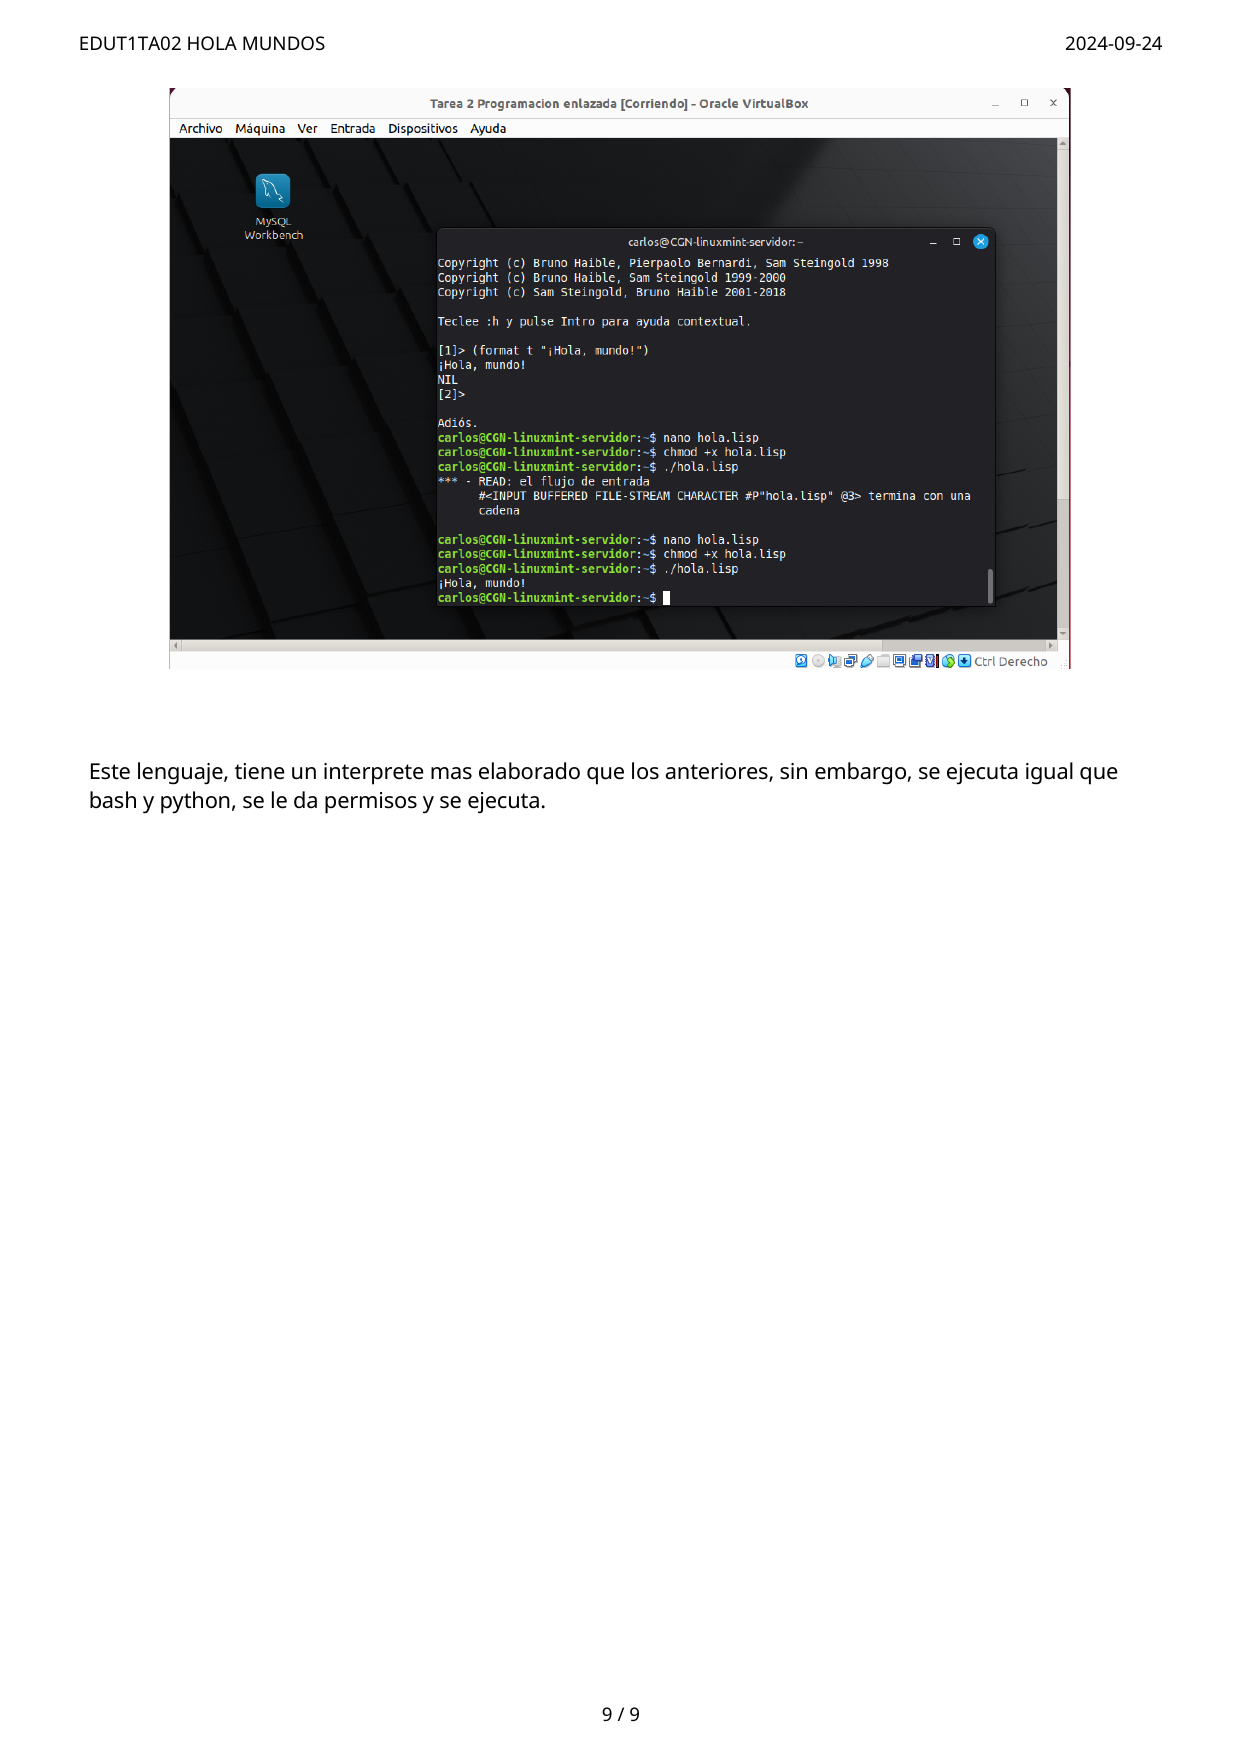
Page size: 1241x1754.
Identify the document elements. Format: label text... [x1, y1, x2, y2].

picture [169, 88, 1071, 669]
text Este lenguaje, tiene un interprete mas elaborado que los anteriores, sin embargo, se ejecuta igual que bash y python, se le da permisos y se ejecuta. [88, 756, 1152, 815]
